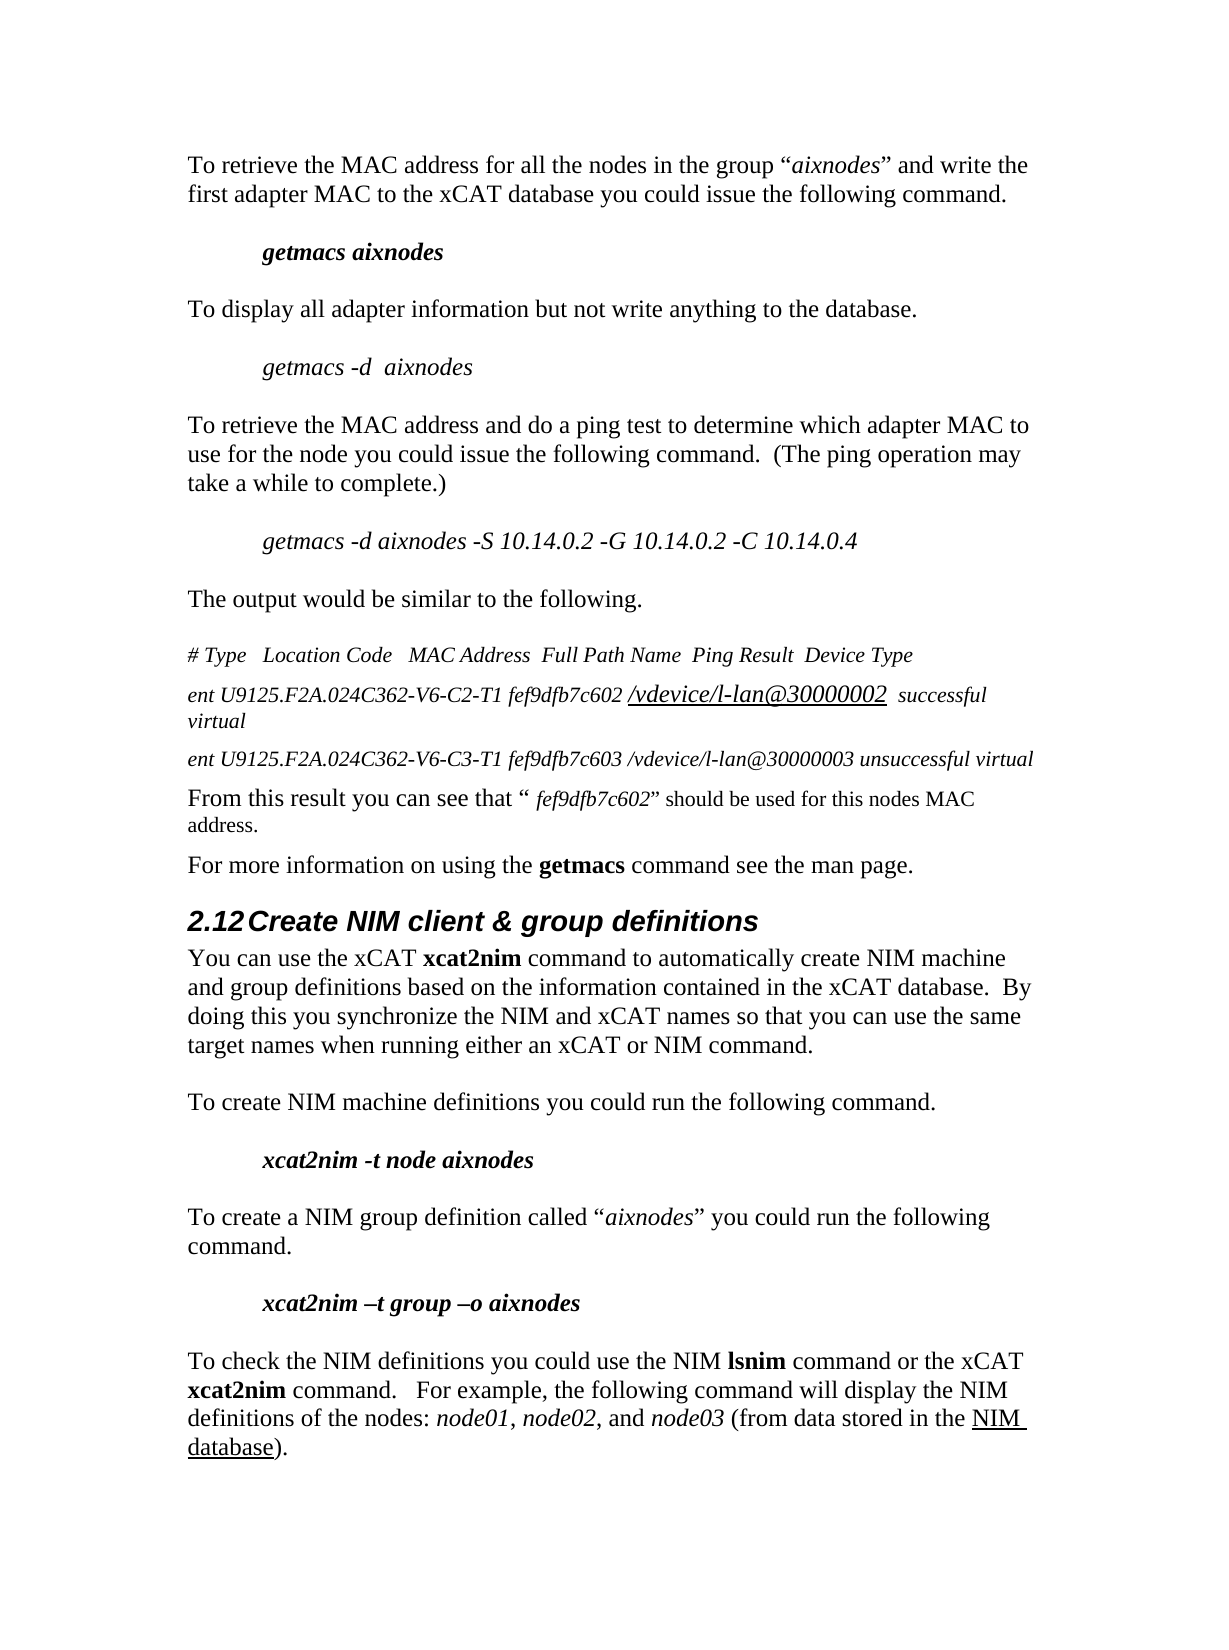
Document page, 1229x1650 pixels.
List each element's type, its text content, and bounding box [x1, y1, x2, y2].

text The output would be similar to the following. [112, 584, 1041, 612]
text To retrieve the MAC address and do a ping test to determine which adapter MAC to use for the node you could issue the following command. (The ping operation may take a while to complete.) [187, 410, 1041, 497]
text To retrieve the MAC address for all the nodes in the group “aixnodes” and write the first adapter MAC to the xCAT database you could issue the following command. [187, 150, 1041, 207]
text xcat2nim -t node aixnodes [187, 1145, 1041, 1173]
text For more information on using the getmacs command see the man page. [187, 850, 1041, 879]
text To check the NIM definitions you could use the NIM lsnim command or the xCAT xcat2nim command. For example, the following command will display the NIM definitions of the nodes: node01, node02, and node03 (from data stored in the NIM database). [187, 1346, 1041, 1461]
text getmacs aixnodes [112, 237, 1041, 265]
text From this result you can see that “ fef9dfb7c602” should be used for this nodes MAC address. [187, 783, 1041, 837]
text getmacs -d aixnodes -S 10.14.0.2 -G 10.14.0.2 -C 10.14.0.4 [112, 526, 1041, 554]
subtitle Create NIM client & group definitions [187, 904, 1041, 937]
text To display all adapter information but not write anything to the database. [112, 294, 1041, 323]
text xcat2nim –t group –o aixnodes [187, 1260, 1041, 1317]
text # Type Location Code MAC Address Full Path Name Ping Result Device Type [187, 642, 1041, 667]
text You can use the xCAT xcat2nim command to automatically create NIM machine and group definitions based on the information contained in the xCAT database. By doing this you synchronize the NIM and xCAT names so that you can use the same target names when running either an xCAT or NIM command. [187, 943, 1041, 1058]
text ent U9125.F2A.024C362-V6-C2-T1 fef9dfb7c602 /vdevice/l-lan@30000002 successful virtual [187, 679, 1041, 733]
text getmacs -d aixnodes [112, 352, 1041, 381]
text ent U9125.F2A.024C362-V6-C3-T1 fef9dfb7c603 /vdevice/l-lan@30000003 unsuccessful virtual [187, 746, 1041, 771]
text To create a NIM group definition called “aixnodes” you could run the following command. [187, 1202, 1041, 1260]
text To create NIM machine definitions you could run the following command. [187, 1087, 1041, 1116]
